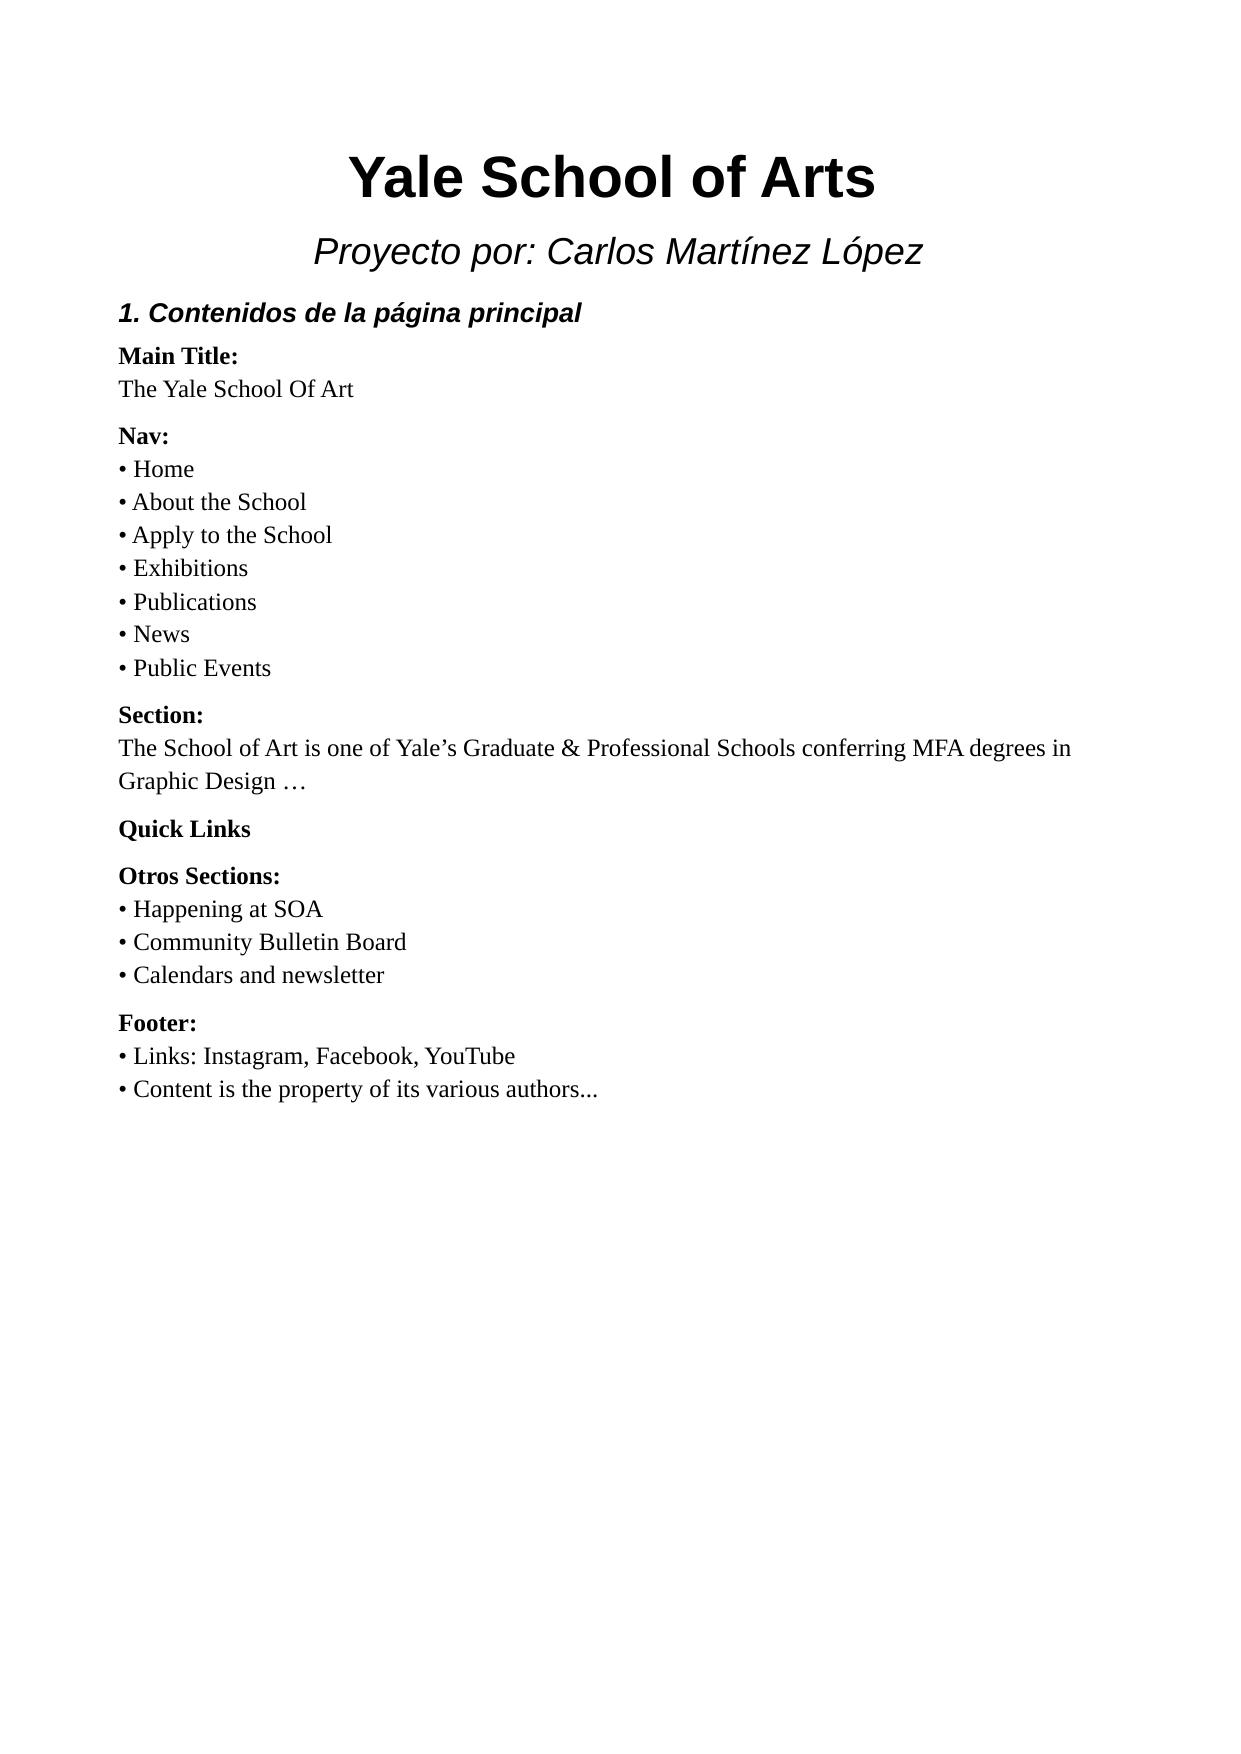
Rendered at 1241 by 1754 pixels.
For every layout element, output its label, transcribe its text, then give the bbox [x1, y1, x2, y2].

subtitle 1. Contenidos de la página principal [118, 297, 1122, 328]
text Section: The School of Art is one of Yale’s Graduate & Professional Schools conferring MFA degrees in Graphic Design … [118, 700, 1122, 795]
subtitle Proyecto por: Carlos Martínez López [118, 229, 1122, 272]
text Quick Links [118, 814, 1122, 843]
text Main Title: The Yale School Of Art [118, 341, 1122, 403]
text Otros Sections: • Happening at SOA • Community Bulletin Board • Calendars and newsletter [118, 861, 1122, 989]
title Yale School of Arts [118, 143, 1122, 210]
text Nav: • Home • About the School • Apply to the School • Exhibitions • Publications • News • Public Events [118, 421, 1122, 681]
text Footer: • Links: Instagram, Facebook, YouTube • Content is the property of its various authors... [118, 1008, 1122, 1103]
